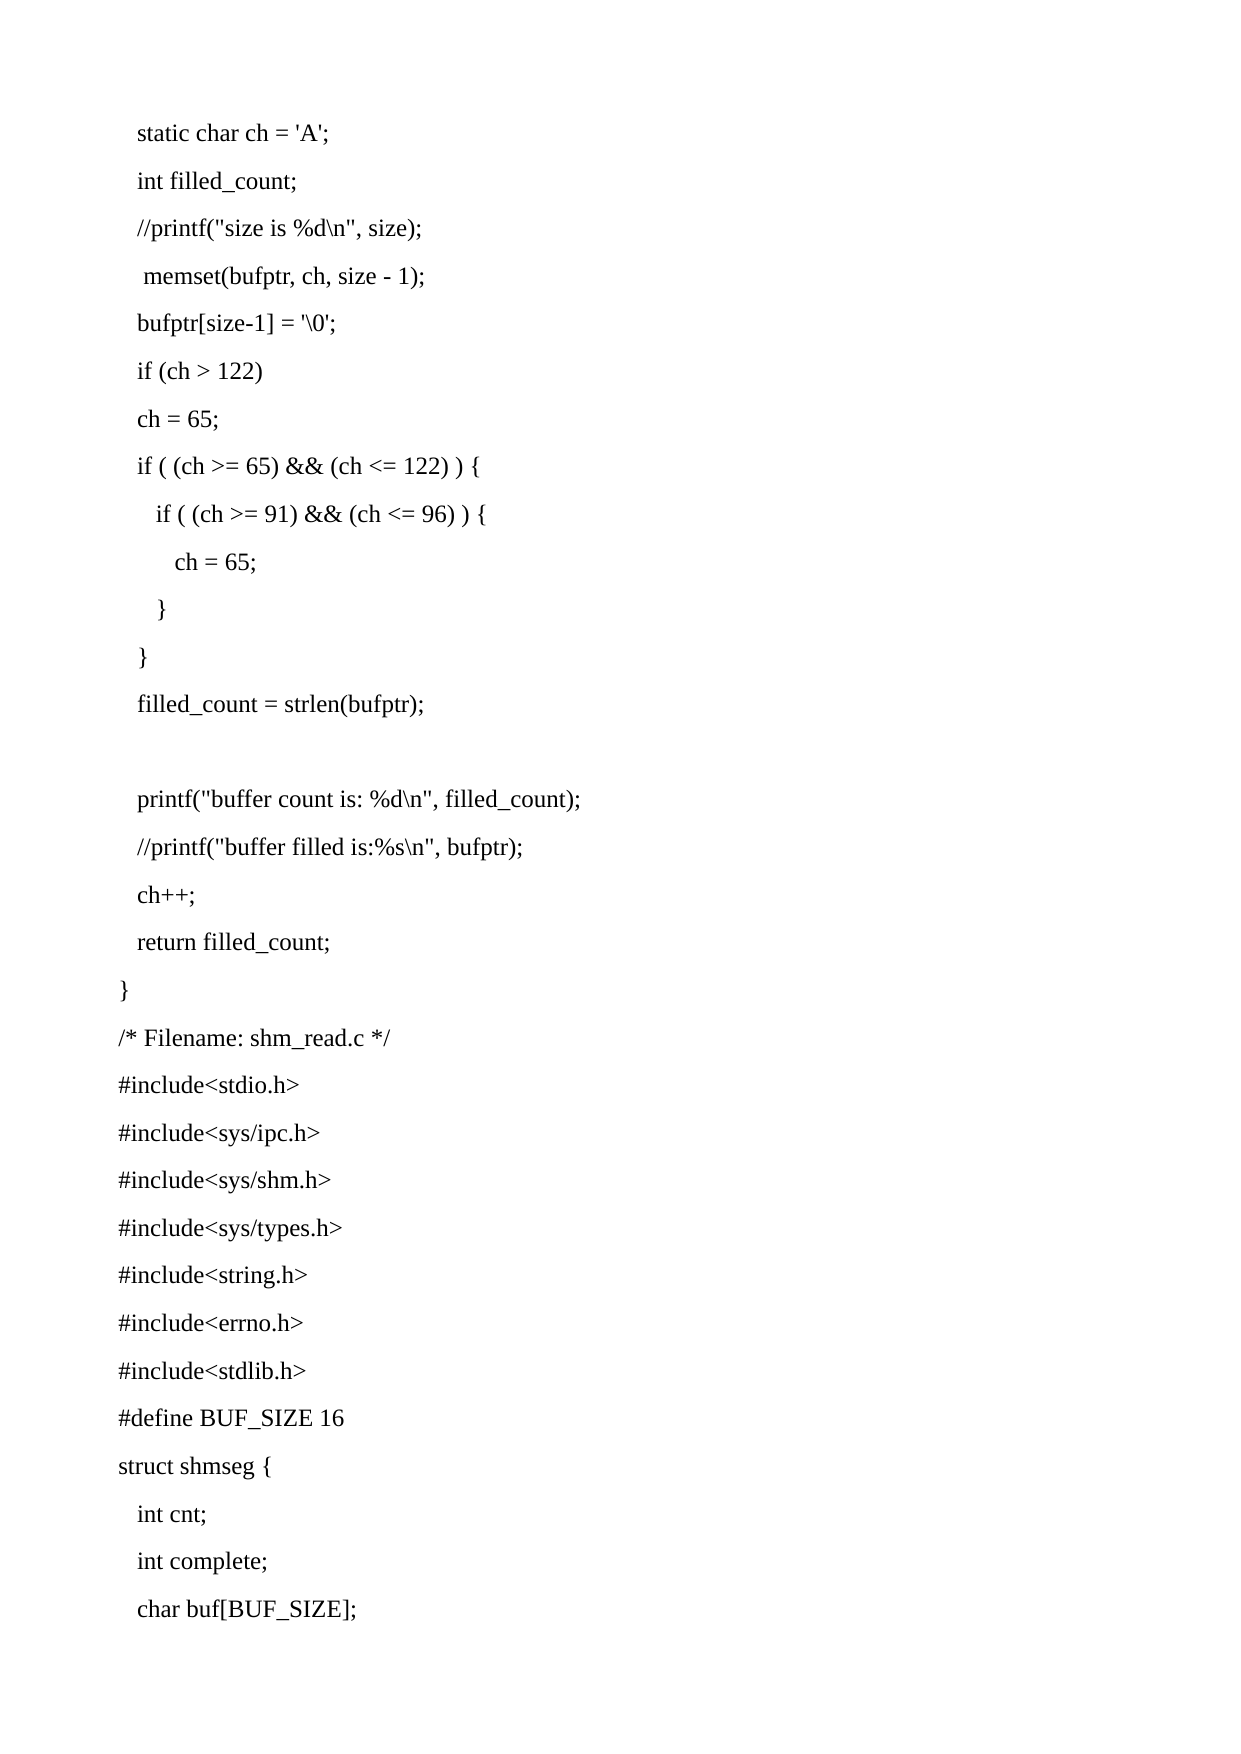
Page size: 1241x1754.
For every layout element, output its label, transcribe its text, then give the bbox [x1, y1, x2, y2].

text //printf("size is %d\n", size); [118, 213, 1122, 242]
text printf("buffer count is: %d\n", filled_count); [118, 784, 1122, 813]
text #include<stdio.h> [118, 1070, 1122, 1099]
text ch = 65; [118, 547, 1122, 575]
text struct shmseg { [118, 1451, 1122, 1480]
text } [118, 594, 1122, 623]
text ch = 65; [118, 404, 1122, 432]
text ch++; [118, 880, 1122, 908]
text return filled_count; [118, 927, 1122, 956]
text #include<string.h> [118, 1261, 1122, 1289]
text #include<errno.h> [118, 1308, 1122, 1337]
text #include<sys/ipc.h> [118, 1118, 1122, 1147]
text bufptr[size-1] = '\0'; [118, 308, 1122, 337]
text /* Filename: shm_read.c */ [118, 1023, 1122, 1051]
text } [118, 975, 1122, 1004]
text char buf[BUF_SIZE]; [118, 1594, 1122, 1623]
text #include<sys/shm.h> [118, 1165, 1122, 1194]
text #include<sys/types.h> [118, 1213, 1122, 1242]
text if ( (ch >= 91) && (ch <= 96) ) { [118, 499, 1122, 528]
text #define BUF_SIZE 16 [118, 1403, 1122, 1432]
text } [118, 642, 1122, 671]
text int cnt; [118, 1499, 1122, 1527]
text int complete; [118, 1546, 1122, 1575]
text //printf("buffer filled is:%s\n", bufptr); [118, 832, 1122, 861]
text if (ch > 122) [118, 356, 1122, 385]
text int filled_count; [118, 166, 1122, 194]
text filled_count = strlen(bufptr); [118, 689, 1122, 718]
text #include<stdlib.h> [118, 1356, 1122, 1384]
text memset(bufptr, ch, size - 1); [118, 261, 1122, 290]
text static char ch = 'A'; [118, 118, 1122, 147]
text if ( (ch >= 65) && (ch <= 122) ) { [118, 451, 1122, 480]
